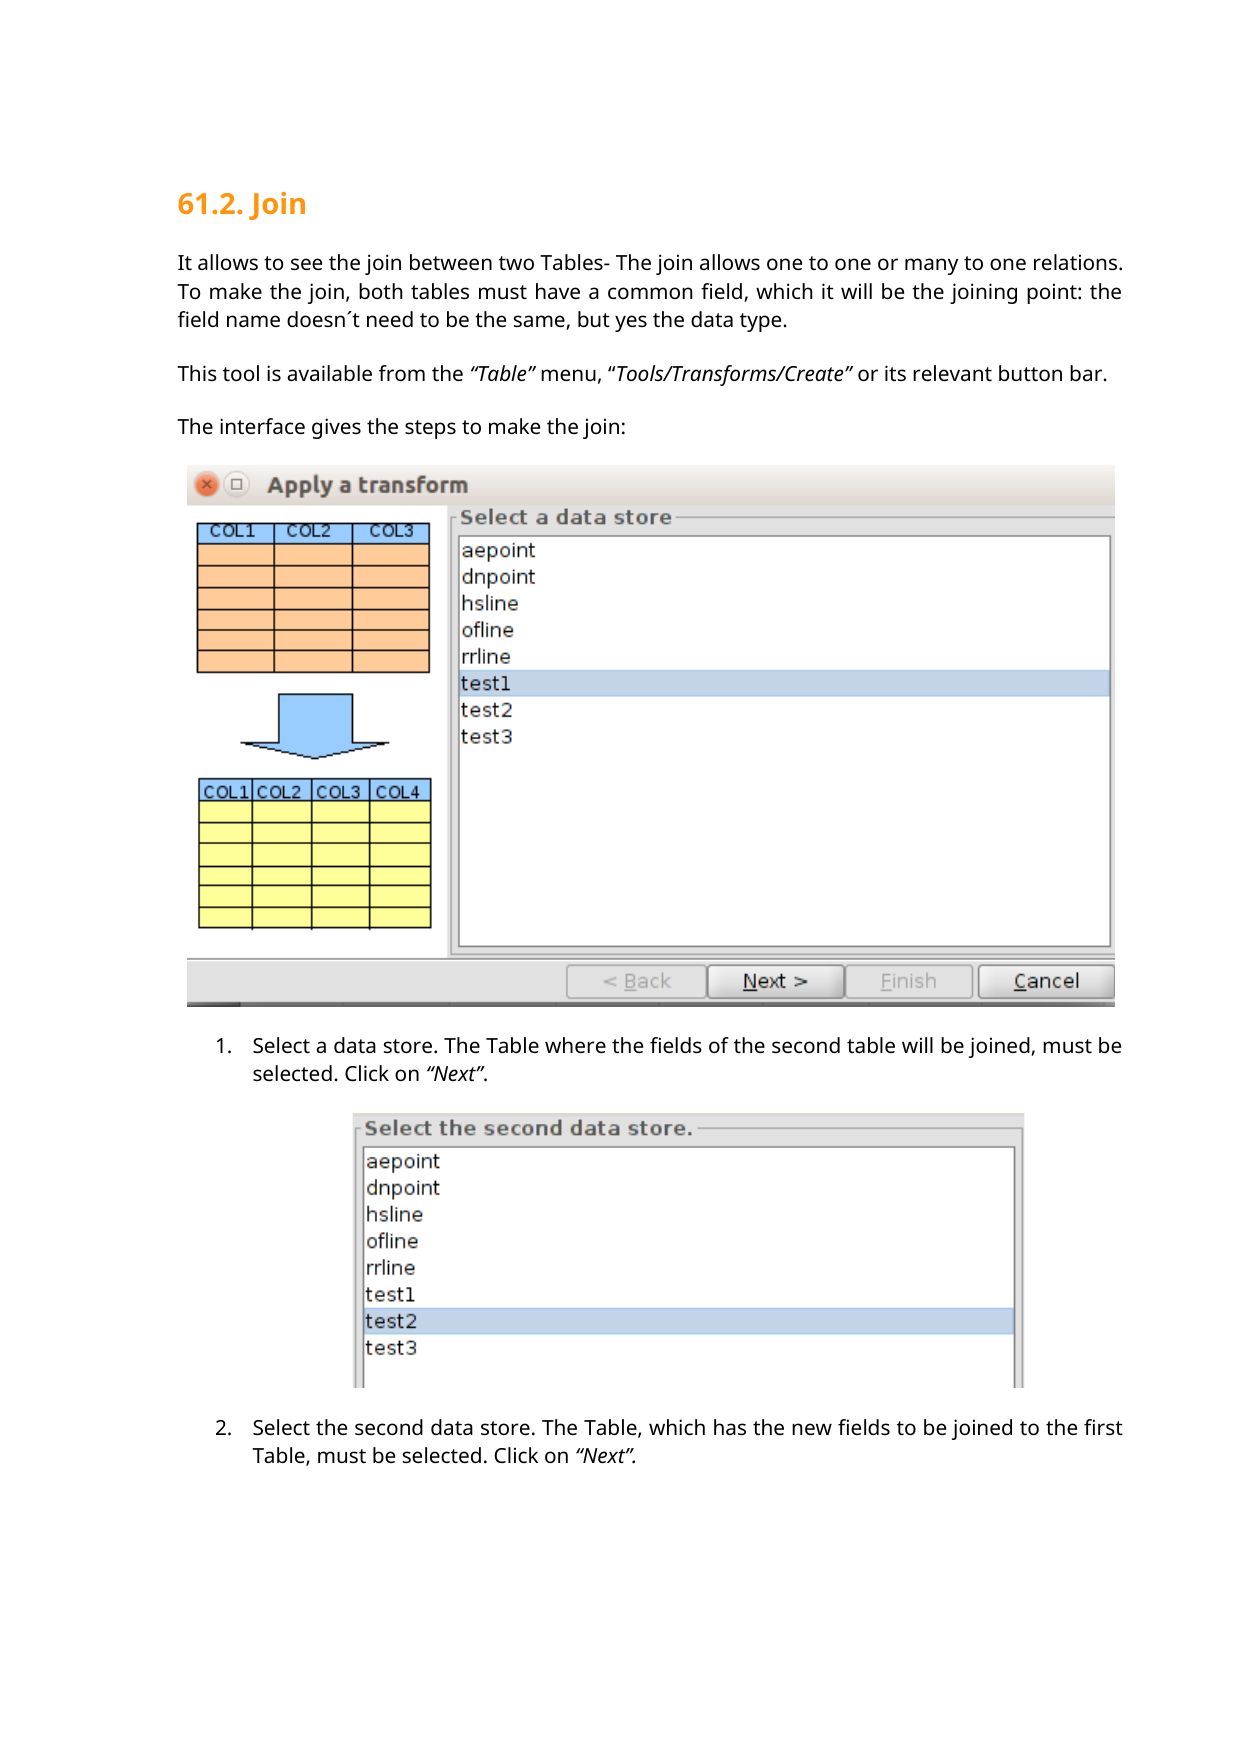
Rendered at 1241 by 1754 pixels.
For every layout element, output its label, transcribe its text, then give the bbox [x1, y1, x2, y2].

picture [187, 465, 1115, 1007]
list Select the second data store. The Table, which has the new fields to be joined to the first Table, must be selected. Click on “Next”. [215, 1413, 1125, 1470]
picture [352, 1113, 1025, 1388]
text It allows to see the join between two Tables- The join allows one to one or many to one relations. To make the join, both tables must have a common field, which it will be the joining point: the field name doesn´t need to be the same, but yes the data type. [177, 248, 1125, 334]
text This tool is available from the “Table” menu, “Tools/Transforms/Create” or its relevant button bar. [177, 359, 1125, 387]
text The interface gives the steps to make the join: [177, 412, 1125, 441]
subtitle 61.2. Join [177, 184, 1125, 223]
list Select a data store. The Table where the fields of the second table will be joined, must be selected. Click on “Next”. [215, 1031, 1125, 1088]
